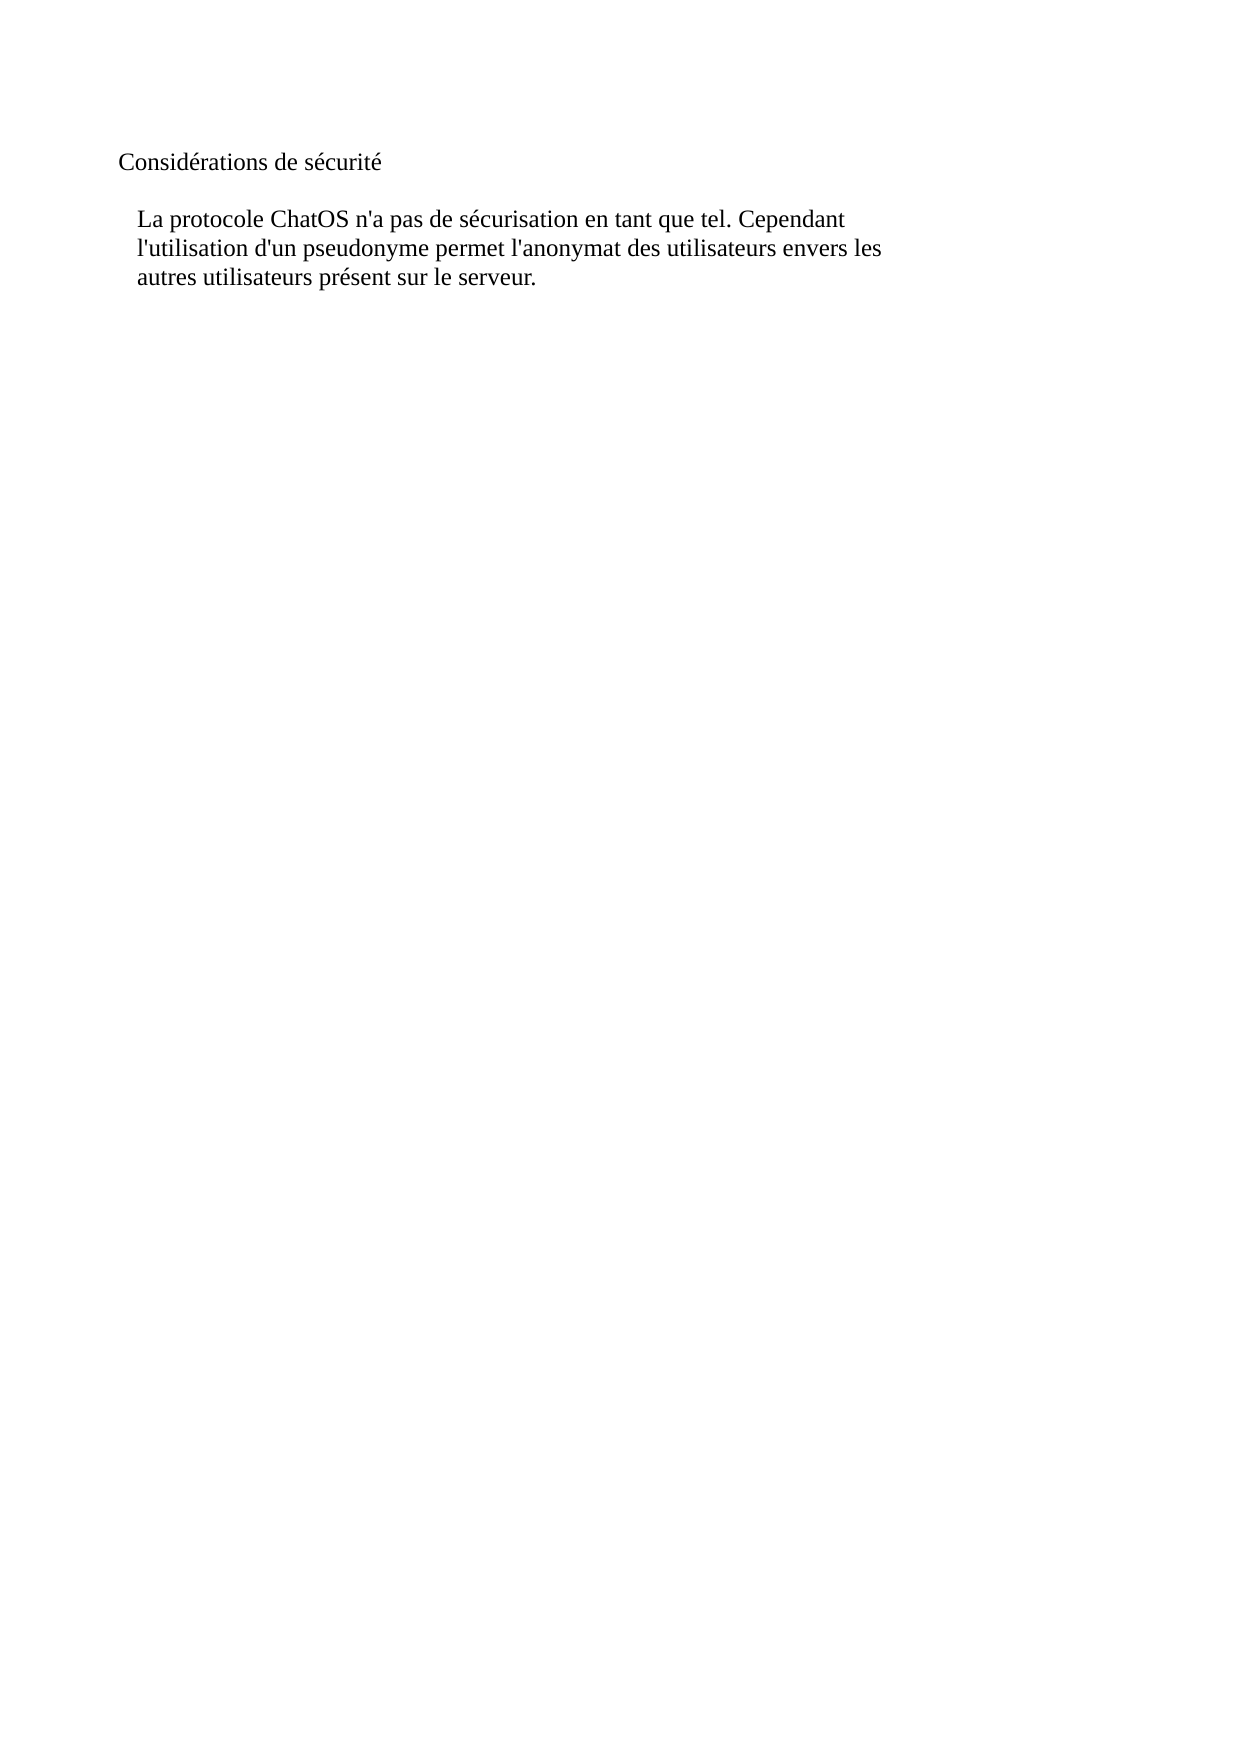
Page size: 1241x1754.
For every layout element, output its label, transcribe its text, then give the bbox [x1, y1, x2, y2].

text Considérations de sécurité [118, 147, 1122, 176]
text La protocole ChatOS n'a pas de sécurisation en tant que tel. Cependant [118, 204, 1122, 233]
text l'utilisation d'un pseudonyme permet l'anonymat des utilisateurs envers les [118, 233, 1122, 262]
text autres utilisateurs présent sur le serveur. [118, 262, 1122, 291]
